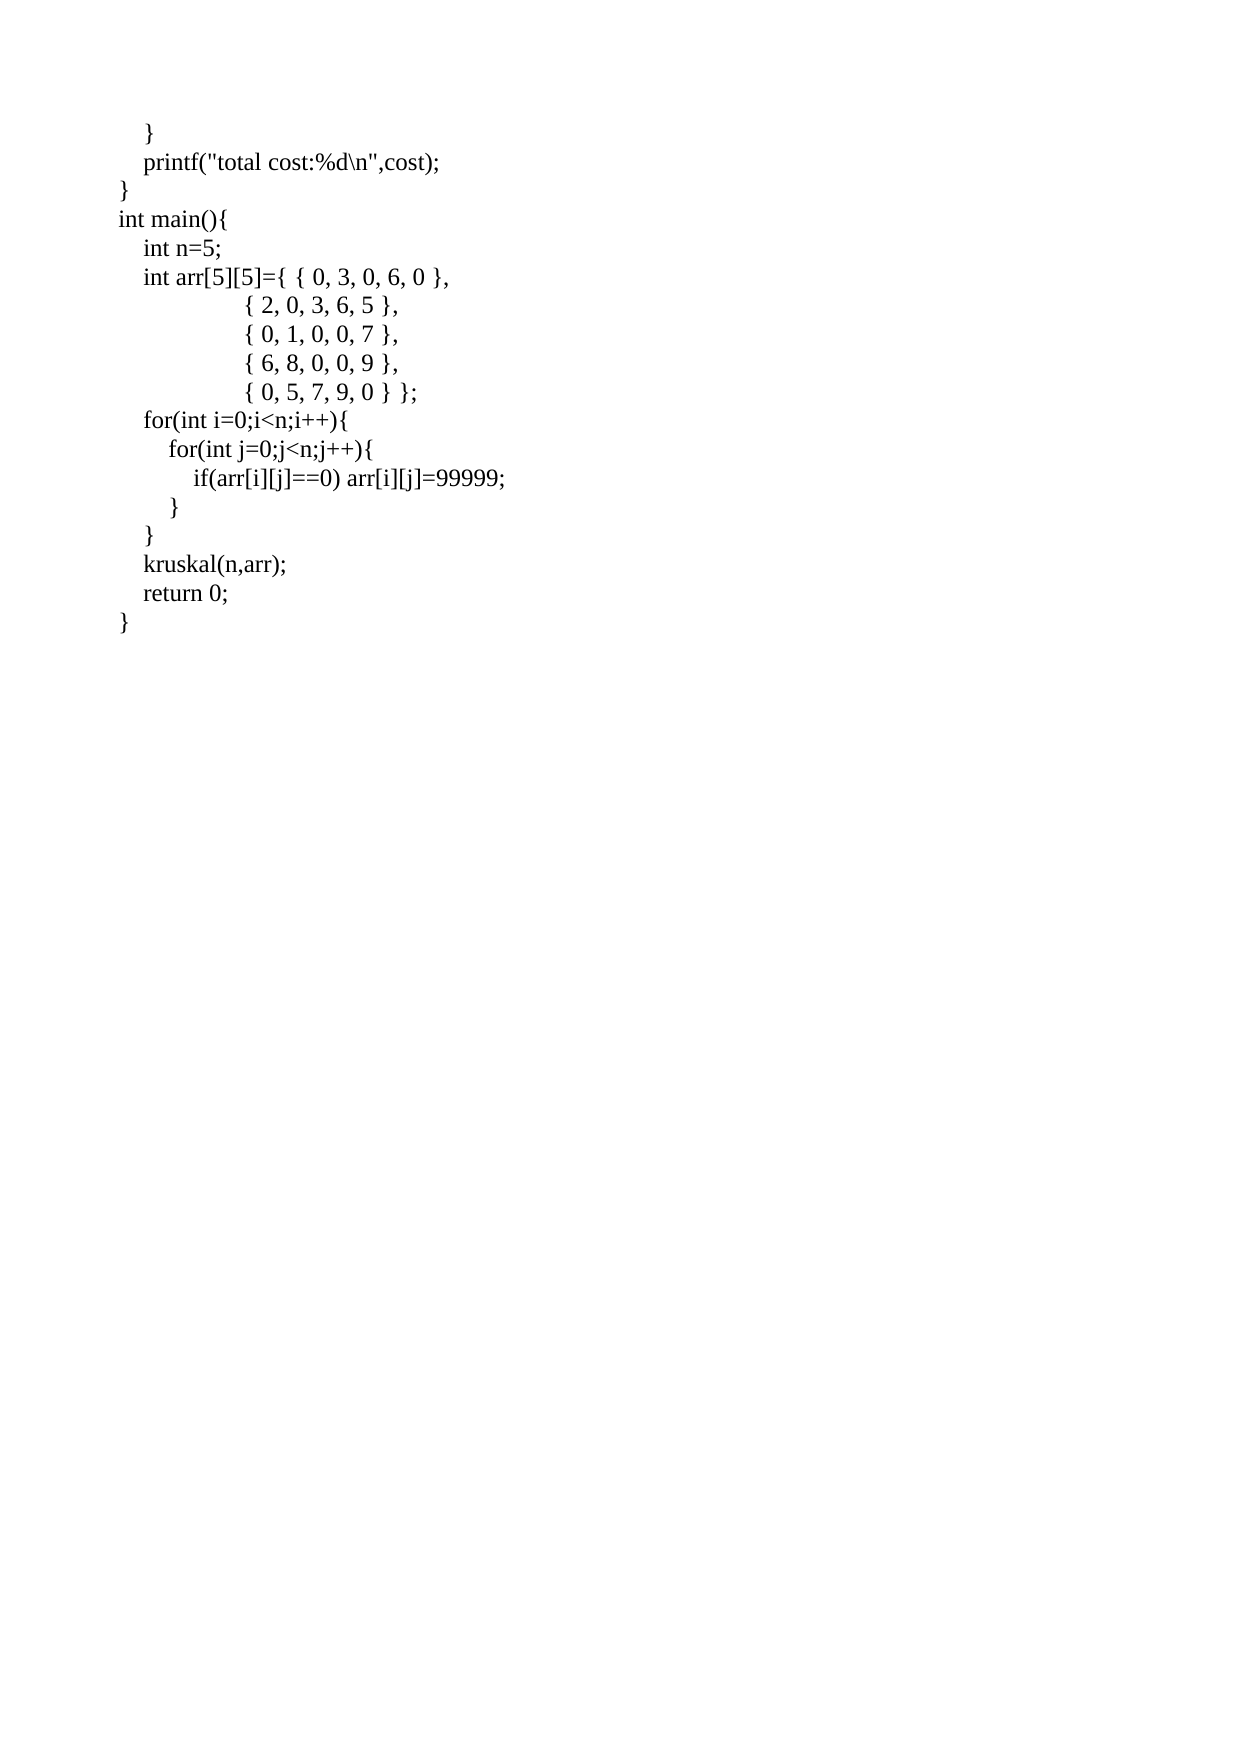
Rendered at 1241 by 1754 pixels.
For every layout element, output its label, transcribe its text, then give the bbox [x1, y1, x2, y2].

text kruskal(n,arr); [118, 549, 1122, 578]
text for(int i=0;i<n;i++){ [118, 406, 1122, 434]
text } [118, 492, 1122, 521]
text } [118, 176, 1122, 204]
text } [118, 118, 1122, 147]
text } [118, 607, 1122, 636]
text } [118, 521, 1122, 549]
text { 2, 0, 3, 6, 5 }, [118, 291, 1122, 319]
text for(int j=0;j<n;j++){ [118, 434, 1122, 463]
text printf("total cost:%d\n",cost); [118, 147, 1122, 176]
text int arr[5][5]={ { 0, 3, 0, 6, 0 }, [118, 262, 1122, 291]
text int main(){ [118, 204, 1122, 233]
text if(arr[i][j]==0) arr[i][j]=99999; [118, 463, 1122, 492]
text return 0; [118, 578, 1122, 607]
text { 6, 8, 0, 0, 9 }, [118, 348, 1122, 377]
text int n=5; [118, 233, 1122, 262]
text { 0, 1, 0, 0, 7 }, [118, 319, 1122, 348]
text { 0, 5, 7, 9, 0 } }; [118, 377, 1122, 406]
